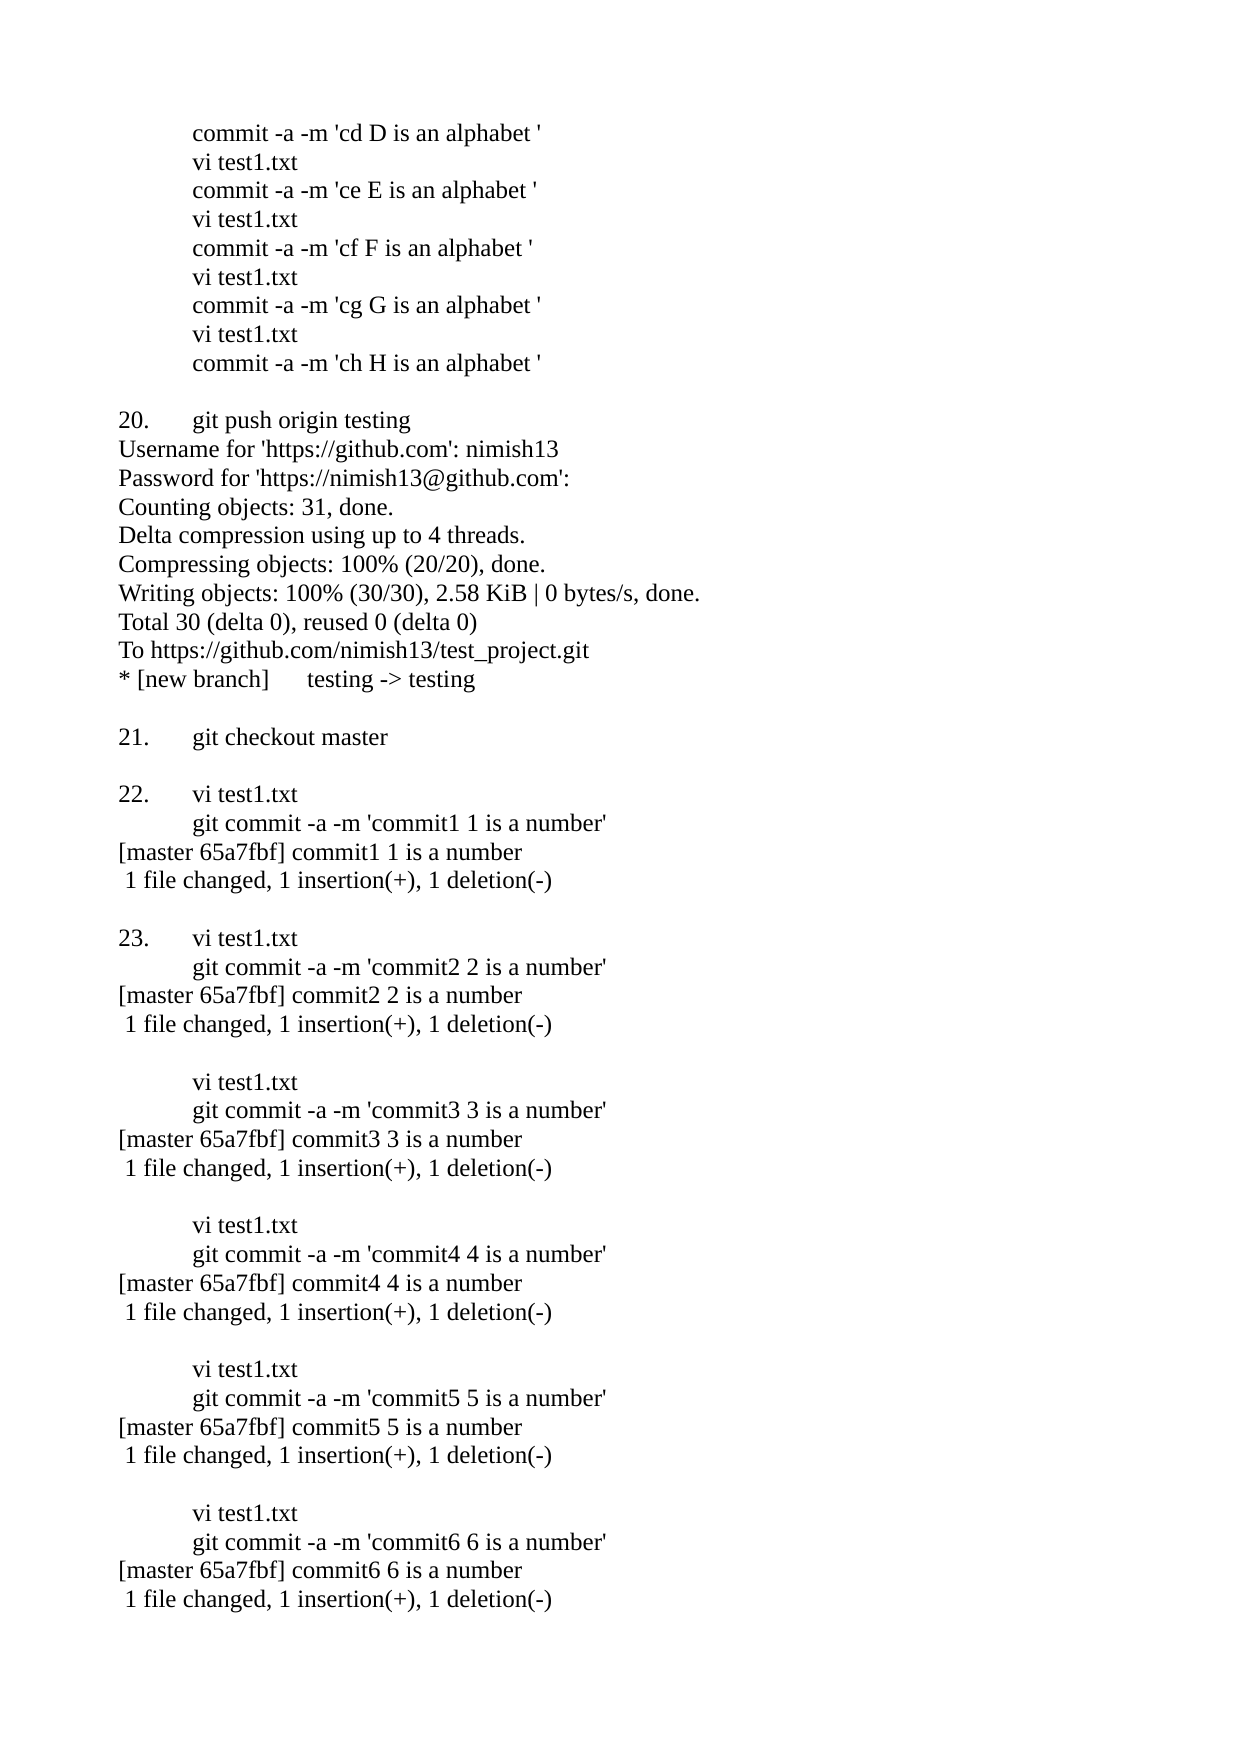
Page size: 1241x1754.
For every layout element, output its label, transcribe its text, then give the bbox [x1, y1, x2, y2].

text commit -a -m 'cf F is an alphabet ' [118, 233, 1122, 262]
text * [new branch] testing -> testing [118, 664, 1122, 693]
text [master 65a7fbf] commit6 6 is a number [118, 1556, 1122, 1584]
text Writing objects: 100% (30/30), 2.58 KiB | 0 bytes/s, done. [118, 578, 1122, 607]
text git commit -a -m 'commit4 4 is a number' [118, 1239, 1122, 1268]
text 20. git push origin testing [118, 406, 1122, 434]
text [master 65a7fbf] commit3 3 is a number [118, 1124, 1122, 1153]
text commit -a -m 'ce E is an alphabet ' [118, 176, 1122, 204]
text vi test1.txt [118, 319, 1122, 348]
text commit -a -m 'cg G is an alphabet ' [118, 291, 1122, 319]
text Counting objects: 31, done. [118, 492, 1122, 521]
text vi test1.txt [118, 204, 1122, 233]
text 1 file changed, 1 insertion(+), 1 deletion(-) [118, 1297, 1122, 1326]
text vi test1.txt [118, 1354, 1122, 1383]
text git commit -a -m 'commit1 1 is a number' [118, 808, 1122, 837]
text [master 65a7fbf] commit2 2 is a number [118, 981, 1122, 1009]
text Total 30 (delta 0), reused 0 (delta 0) [118, 607, 1122, 636]
text vi test1.txt [118, 147, 1122, 176]
text git commit -a -m 'commit5 5 is a number' [118, 1383, 1122, 1412]
text commit -a -m 'cd D is an alphabet ' [118, 118, 1122, 147]
text [master 65a7fbf] commit1 1 is a number [118, 837, 1122, 866]
text vi test1.txt [118, 1498, 1122, 1527]
text [master 65a7fbf] commit5 5 is a number [118, 1412, 1122, 1441]
text commit -a -m 'ch H is an alphabet ' [118, 348, 1122, 377]
text git commit -a -m 'commit6 6 is a number' [118, 1527, 1122, 1556]
text 1 file changed, 1 insertion(+), 1 deletion(-) [118, 1584, 1122, 1613]
text 1 file changed, 1 insertion(+), 1 deletion(-) [118, 1009, 1122, 1038]
text vi test1.txt [118, 1067, 1122, 1096]
text 21. git checkout master [118, 722, 1122, 751]
text Delta compression using up to 4 threads. [118, 521, 1122, 549]
text 1 file changed, 1 insertion(+), 1 deletion(-) [118, 1153, 1122, 1182]
text Password for 'https://nimish13@github.com': [118, 463, 1122, 492]
text Compressing objects: 100% (20/20), done. [118, 549, 1122, 578]
text git commit -a -m 'commit3 3 is a number' [118, 1096, 1122, 1124]
text 1 file changed, 1 insertion(+), 1 deletion(-) [118, 1441, 1122, 1469]
text vi test1.txt [118, 262, 1122, 291]
text Username for 'https://github.com': nimish13 [118, 434, 1122, 463]
text 1 file changed, 1 insertion(+), 1 deletion(-) [118, 866, 1122, 894]
text [master 65a7fbf] commit4 4 is a number [118, 1268, 1122, 1297]
text 23. vi test1.txt [118, 923, 1122, 952]
text git commit -a -m 'commit2 2 is a number' [118, 952, 1122, 981]
text 22. vi test1.txt [118, 779, 1122, 808]
text To https://github.com/nimish13/test_project.git [118, 636, 1122, 664]
text vi test1.txt [118, 1211, 1122, 1239]
